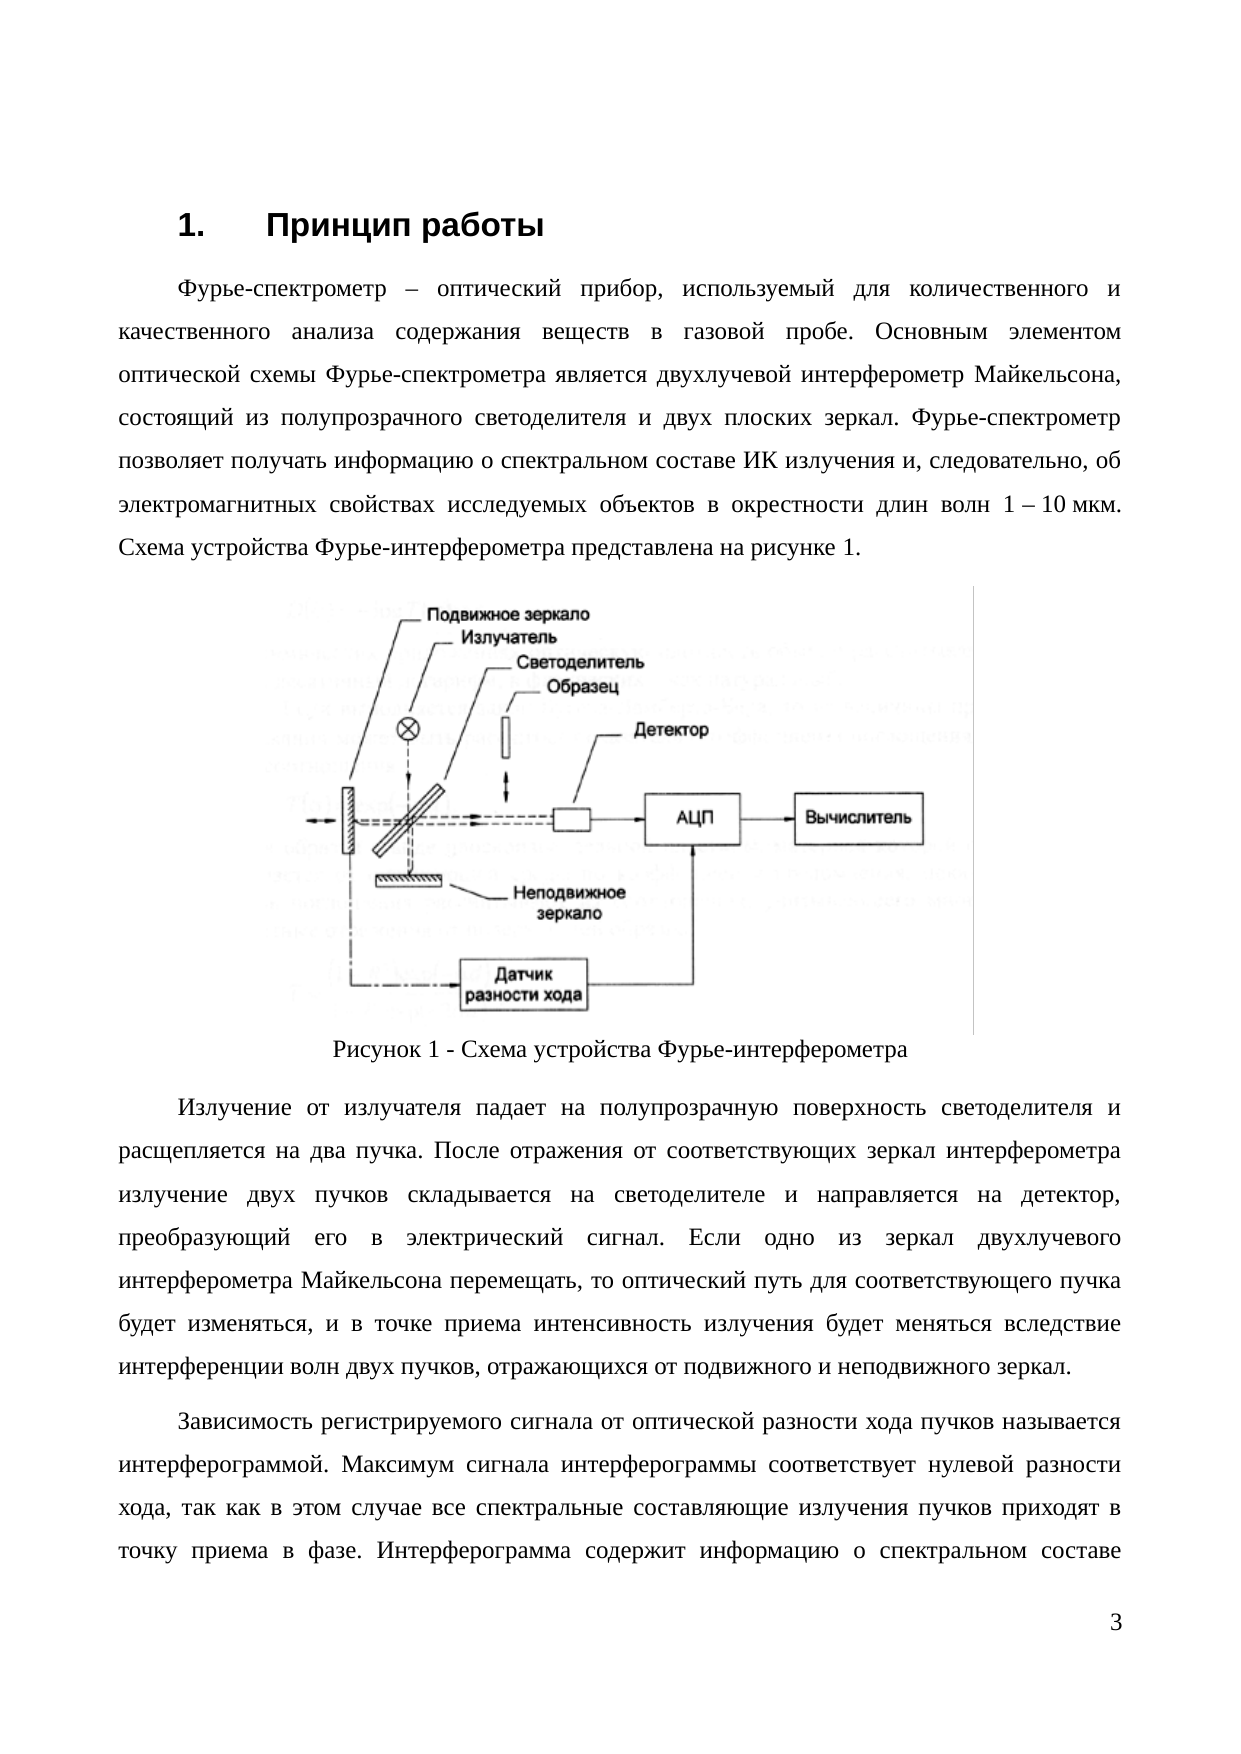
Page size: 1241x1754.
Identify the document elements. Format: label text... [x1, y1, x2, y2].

text Излучение от излучателя падает на полупрозрачную поверхность светоделителя и расщепляется на два пучка. После отражения от соответствующих зеркал интерферометра излучение двух пучков складывается на светоделителе и направляется на детектор, преобразующий его в электрический сигнал. Если одно из зеркал двухлучевого интерферометра Майкельсона перемещать, то оптический путь для соответствующего пучка будет изменяться, и в точке приема интенсивность излучения будет меняться вследствие интерференции волн двух пучков, отражающихся от подвижного и неподвижного зеркал. [118, 1092, 1122, 1380]
subtitle Принцип работы [118, 205, 1122, 243]
text Рисунок 1 - Схема устройства Фурье-интерферометра [118, 1034, 1122, 1063]
picture [265, 586, 975, 1035]
text Зависимость регистрируемого сигнала от оптической разности хода пучков называется интерферограммой. Максимум сигнала интерферограммы соответствует нулевой разности хода, так как в этом случае все спектральные составляющие излучения пучков приходят в точку приема в фазе. Интерферограмма содержит информацию о спектральном составе [118, 1406, 1122, 1564]
text Фурье-спектрометр – оптический прибор, используемый для количественного и качественного анализа содержания веществ в газовой пробе. Основным элементом оптической схемы Фурье-спектрометра является двухлучевой интерферометр Майкельсона, состоящий из полупрозрачного светоделителя и двух плоских зеркал. Фурье-спектрометр позволяет получать информацию о спектральном составе ИК излучения и, следовательно, об электромагнитных свойствах исследуемых объектов в окрестности длин волн 1 – 10 мкм. Схема устройства Фурье-интерферометра представлена на рисунке 1. [118, 273, 1122, 561]
